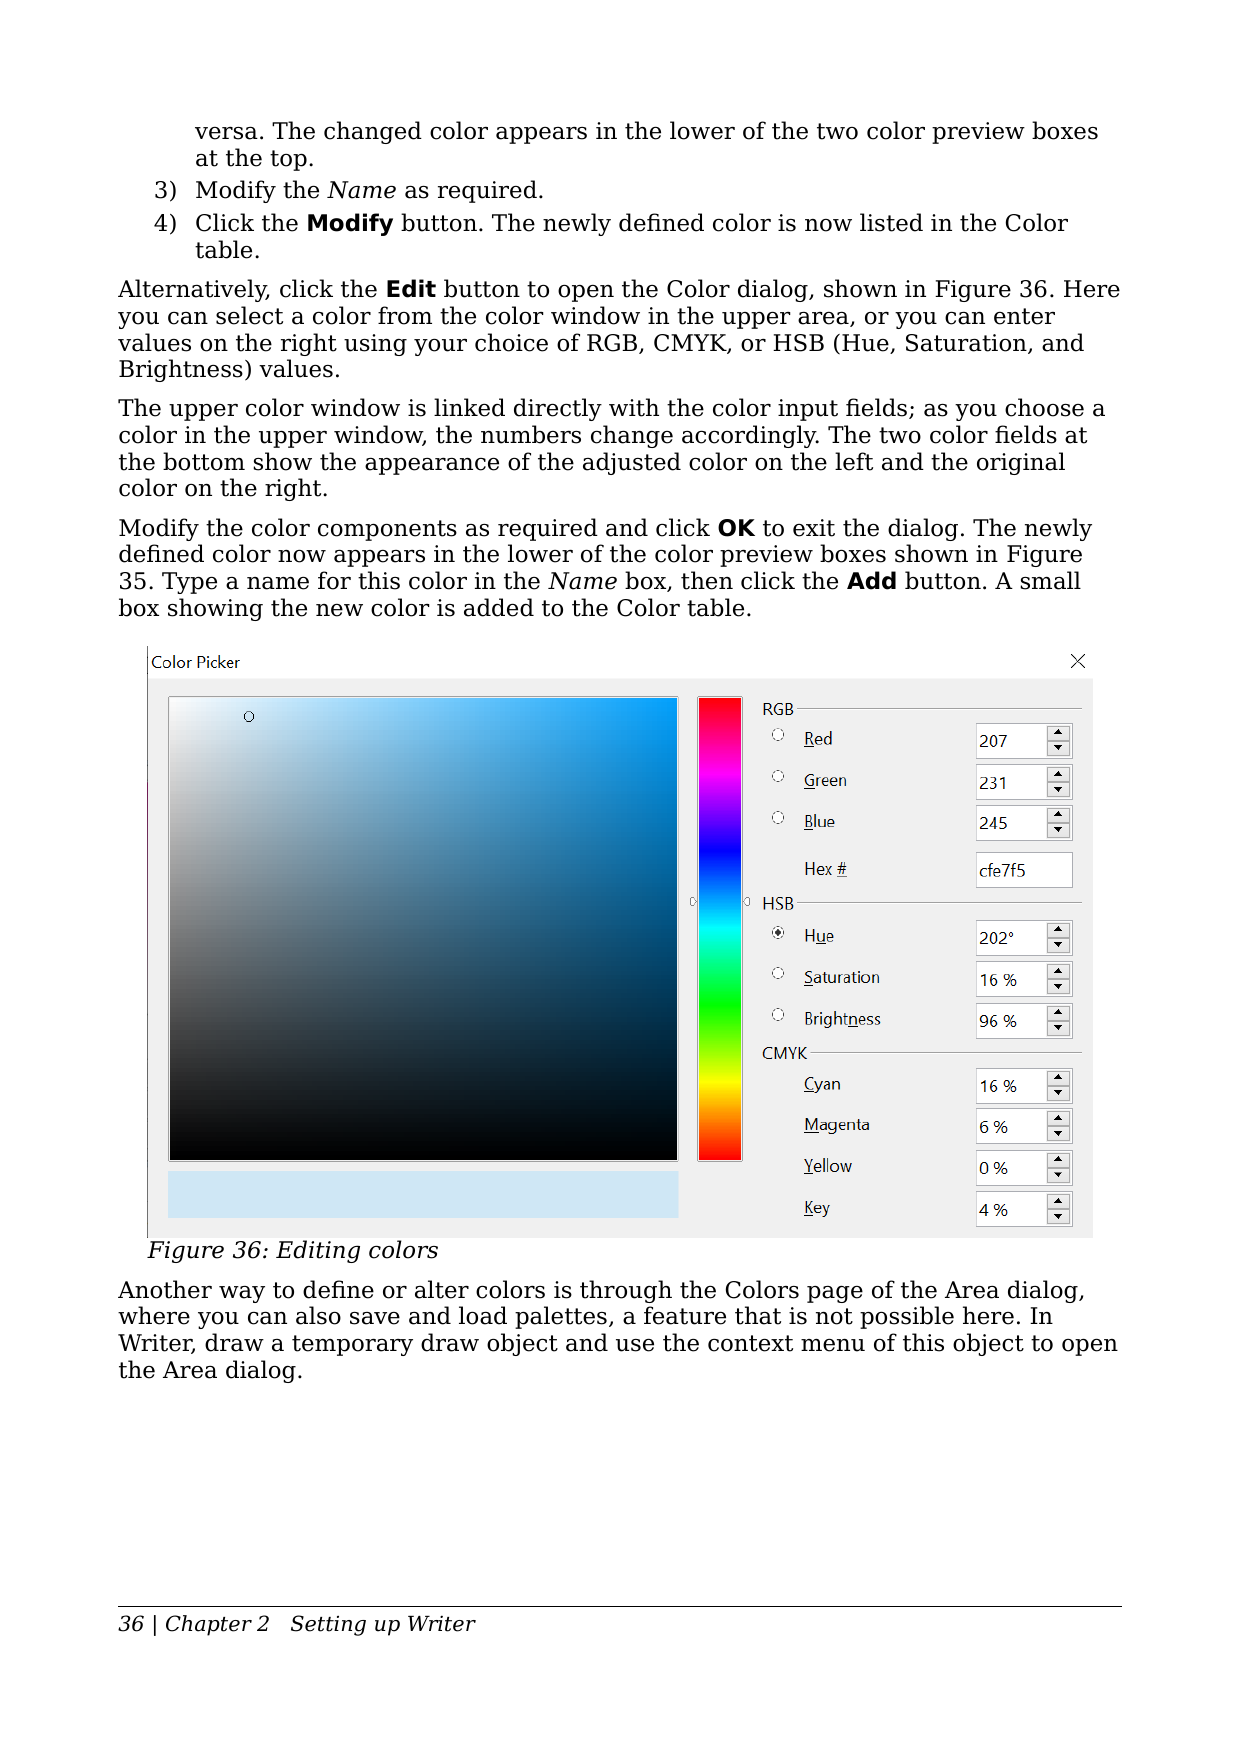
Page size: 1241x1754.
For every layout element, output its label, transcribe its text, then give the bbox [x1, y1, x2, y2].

list Modify the Name as required. [177, 178, 1122, 204]
text The upper color window is linked directly with the color input fields; as you choose a color in the upper window, the numbers change accordingly. The two color fields at the bottom show the appearance of the adjusted color on the left and the original color on the right. [118, 396, 1122, 502]
list versa. The changed color appears in the lower of the two color preview boxes at the top. [177, 118, 1122, 171]
text Figure 36: Editing colors [148, 1238, 1093, 1264]
list Click the Modify button. The newly defined color is now listed in the Color table. [177, 211, 1122, 264]
text Modify the color components as required and click OK to exit the dialog. The newly defined color now appears in the lower of the color preview boxes shown in Figure 35. Type a name for this color in the Name box, then click the Add button. A small box showing the new color is added to the Color table. [118, 515, 1122, 621]
picture [147, 646, 1093, 1238]
text Alternatively, click the Edit button to open the Color dialog, shown in Figure 36. Here you can select a color from the color window in the upper area, or you can enter values on the right using your choice of RGB, CMYK, or HSB (Hue, Saturation, and Brightness) values. [118, 276, 1122, 383]
text Another way to define or alter colors is through the Colors page of the Area dialog, where you can also save and load palettes, a feature that is not possible here. In Writer, draw a temporary draw object and use the context menu of this object to open the Area dialog. [118, 1277, 1122, 1383]
